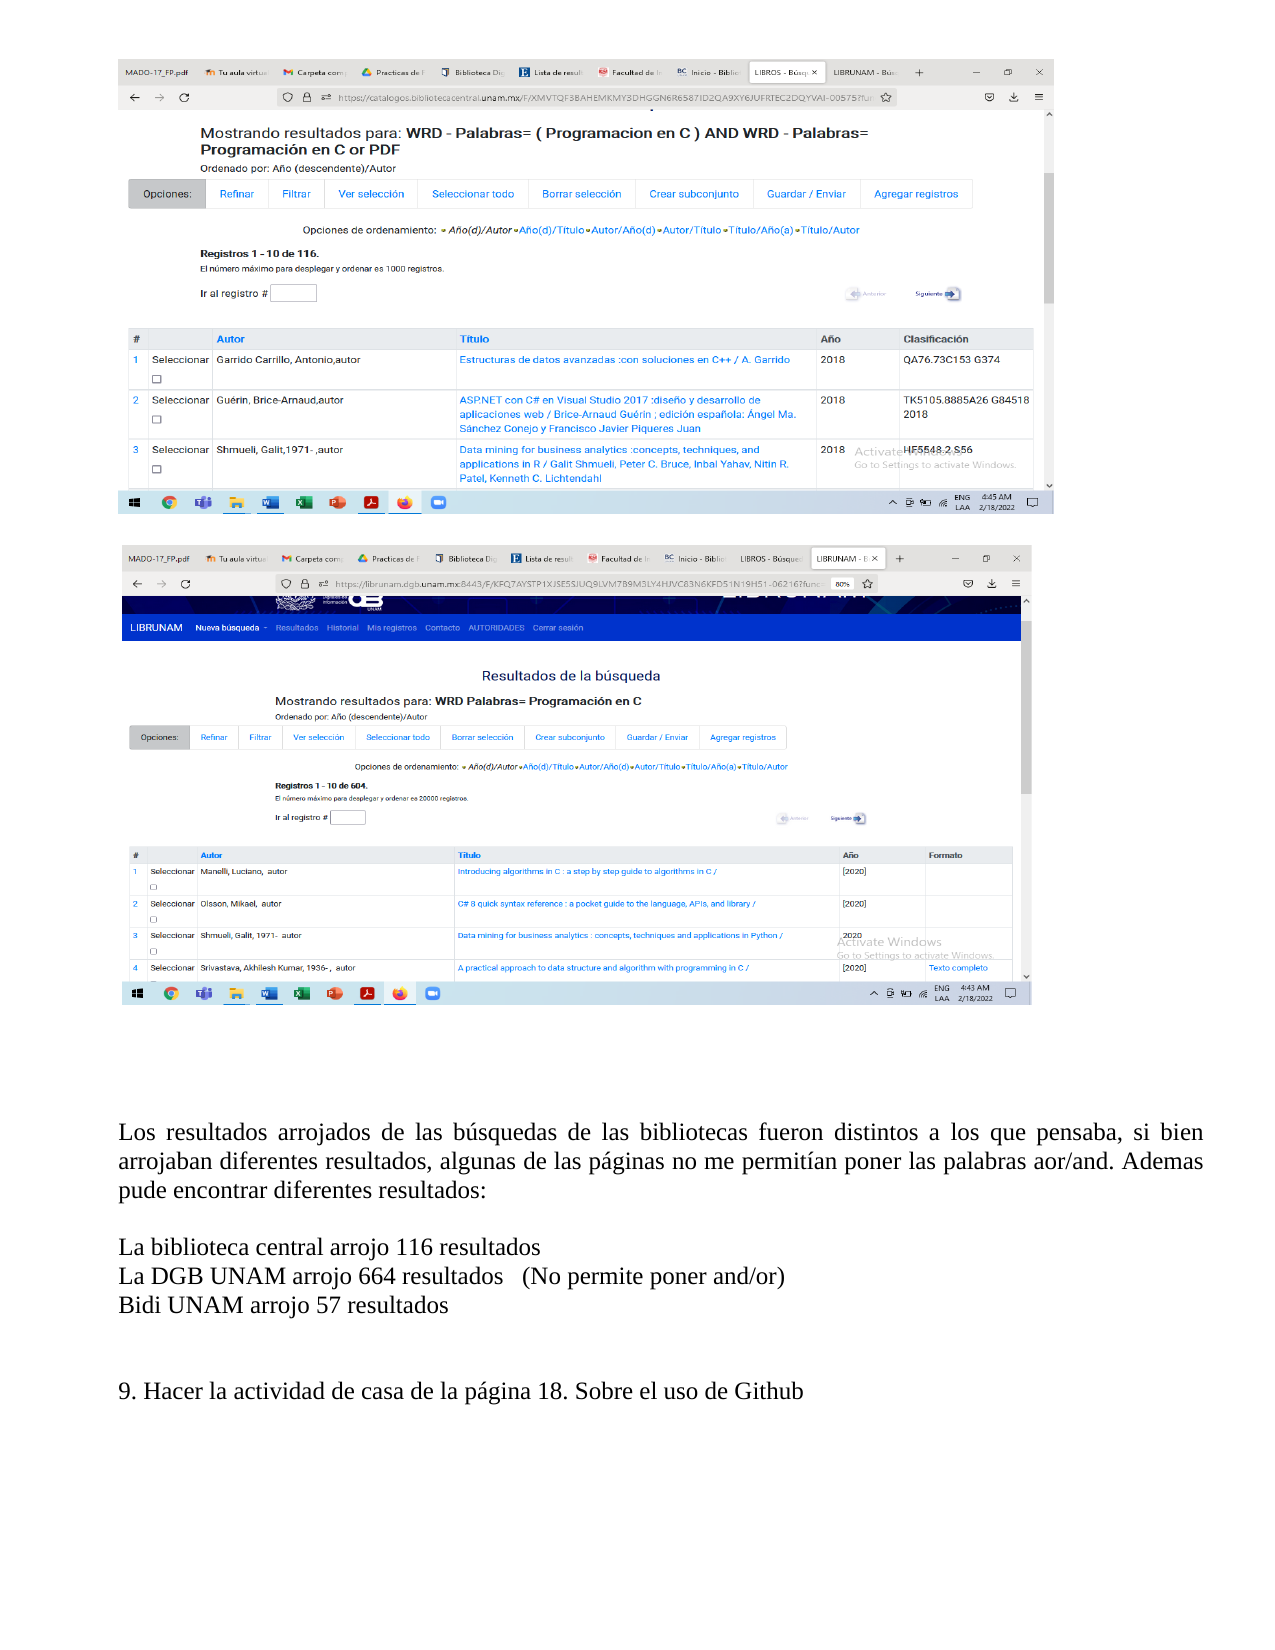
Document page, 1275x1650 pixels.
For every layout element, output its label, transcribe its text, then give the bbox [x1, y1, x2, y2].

text Bidi UNAM arrojo 57 resultados [118, 1290, 1205, 1318]
text 9. Hacer la actividad de casa de la página 18. Sobre el uso de Github [118, 1376, 1205, 1405]
text Los resultados arrojados de las búsquedas de las bibliotecas fueron distintos a los que pensaba, si bien arrojaban diferentes resultados, algunas de las páginas no me permitían poner las palabras aor/and. Ademas pude encontrar diferentes resultados: [118, 1117, 1205, 1203]
text La biblioteca central arrojo 116 resultados [118, 1232, 1205, 1261]
text La DGB UNAM arrojo 664 resultados (No permite poner and/or) [118, 1261, 1205, 1290]
